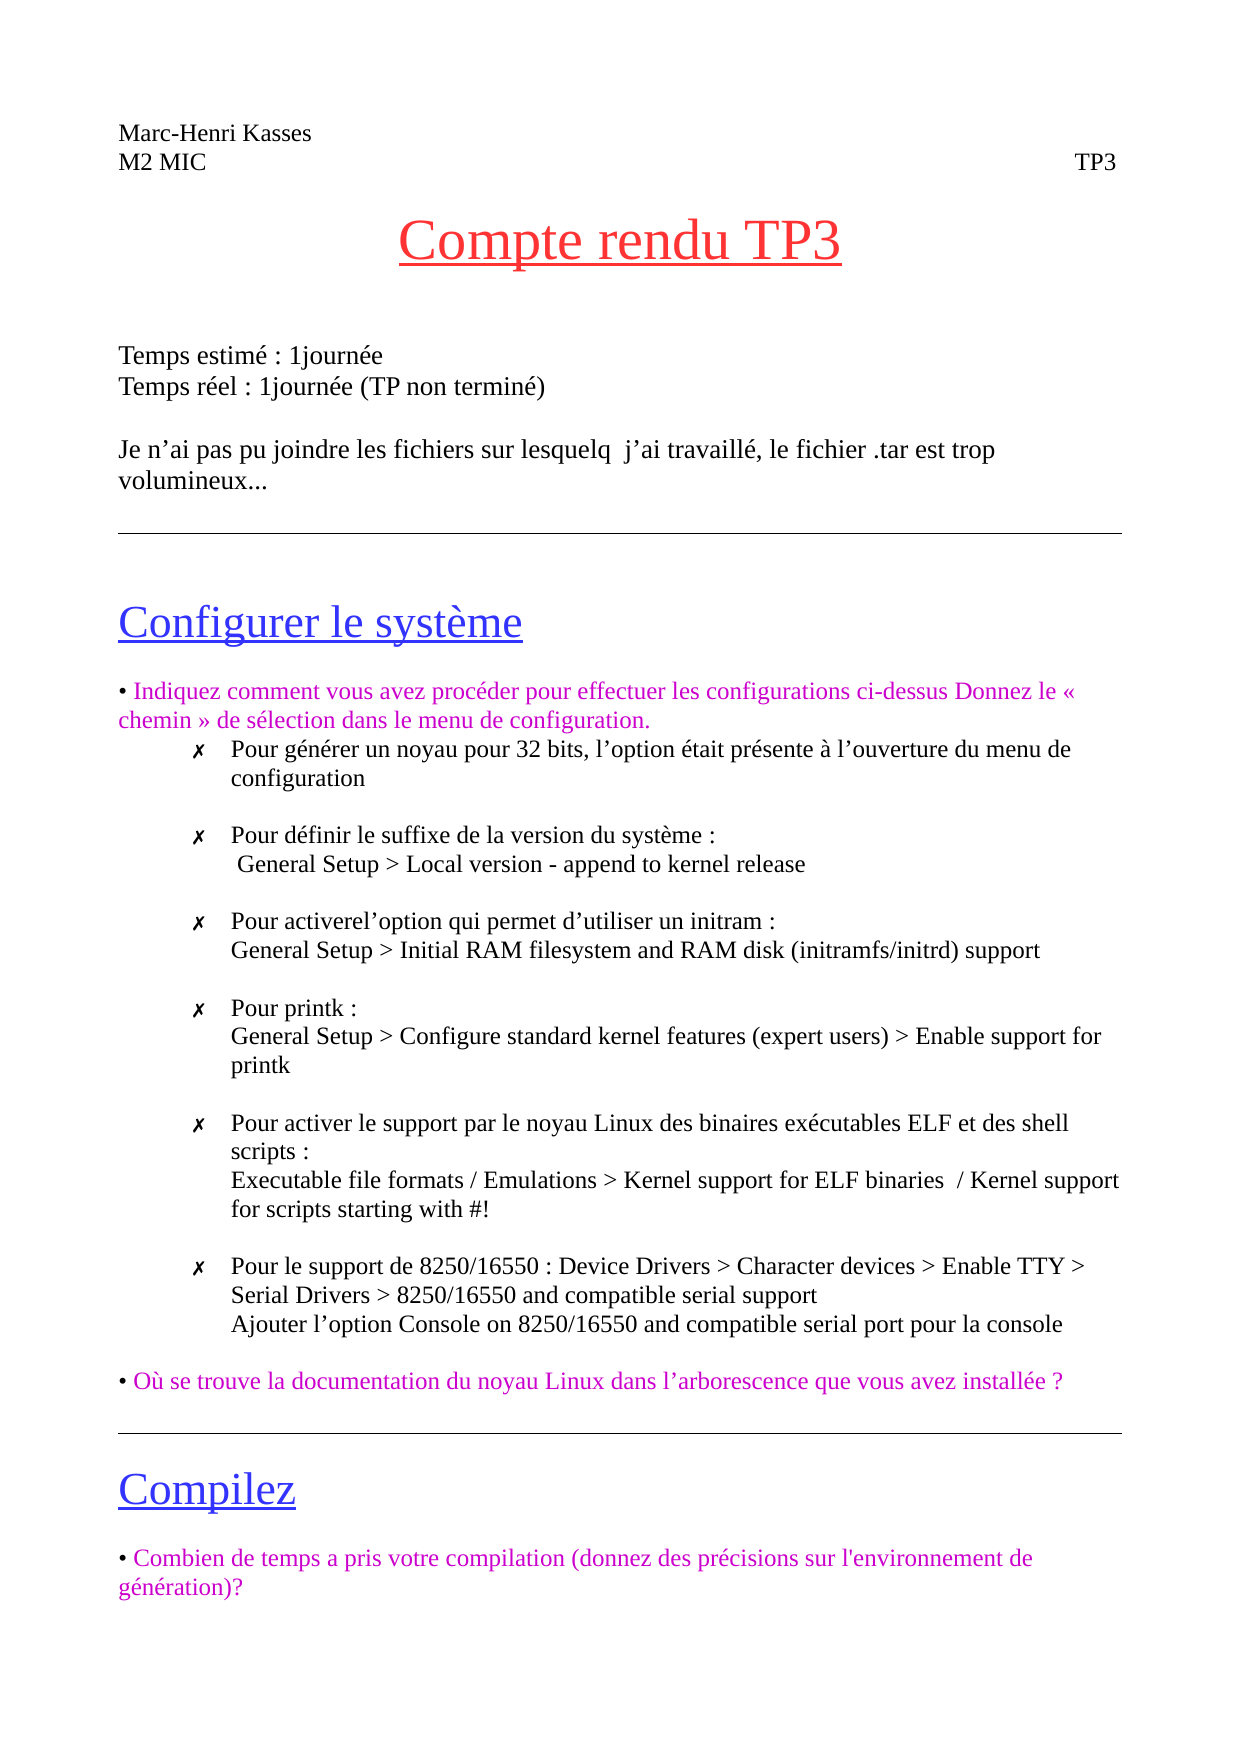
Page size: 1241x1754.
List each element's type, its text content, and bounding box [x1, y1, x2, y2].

list Pour activer le support par le noyau Linux des binaires exécutables ELF et des shell scripts : [193, 1108, 1122, 1165]
text Compilez [118, 1461, 1122, 1514]
text Temps estimé : 1journée [118, 339, 1122, 370]
list Pour le support de 8250/16550 : Device Drivers > Character devices > Enable TTY > Serial Drivers > 8250/16550 and compatible serial support [193, 1251, 1122, 1309]
text • Où se trouve la documentation du noyau Linux dans l’arborescence que vous avez installée ? [118, 1366, 1122, 1395]
list Pour printk : [193, 993, 1122, 1021]
list General Setup > Initial RAM filesystem and RAM disk (initramfs/initrd) support [193, 935, 1122, 964]
list Pour générer un noyau pour 32 bits, l’option était présente à l’ouverture du menu de configuration [193, 734, 1122, 791]
text Je n’ai pas pu joindre les fichiers sur lesquelq j’ai travaillé, le fichier .tar est trop volumineux... [118, 433, 1122, 495]
list General Setup > Configure standard kernel features (expert users) > Enable support for printk [193, 1021, 1122, 1079]
list Executable file formats / Emulations > Kernel support for ELF binaries / Kernel support for scripts starting with #! [193, 1165, 1122, 1223]
text Configurer le système [118, 595, 1122, 648]
text • Combien de temps a pris votre compilation (donnez des précisions sur l'environnement de génération)? [118, 1543, 1122, 1600]
text Temps réel : 1journée (TP non terminé) [118, 370, 1122, 402]
text Compte rendu TP3 [118, 205, 1122, 272]
list Ajouter l’option Console on 8250/16550 and compatible serial port pour la console [193, 1309, 1122, 1338]
list General Setup > Local version - append to kernel release [193, 849, 1122, 878]
text • Indiquez comment vous avez procéder pour effectuer les configurations ci-dessus Donnez le « chemin » de sélection dans le menu de configuration. [118, 676, 1122, 734]
list Pour activerel’option qui permet d’utiliser un initram : [193, 906, 1122, 935]
list Pour définir le suffixe de la version du système : [193, 820, 1122, 849]
